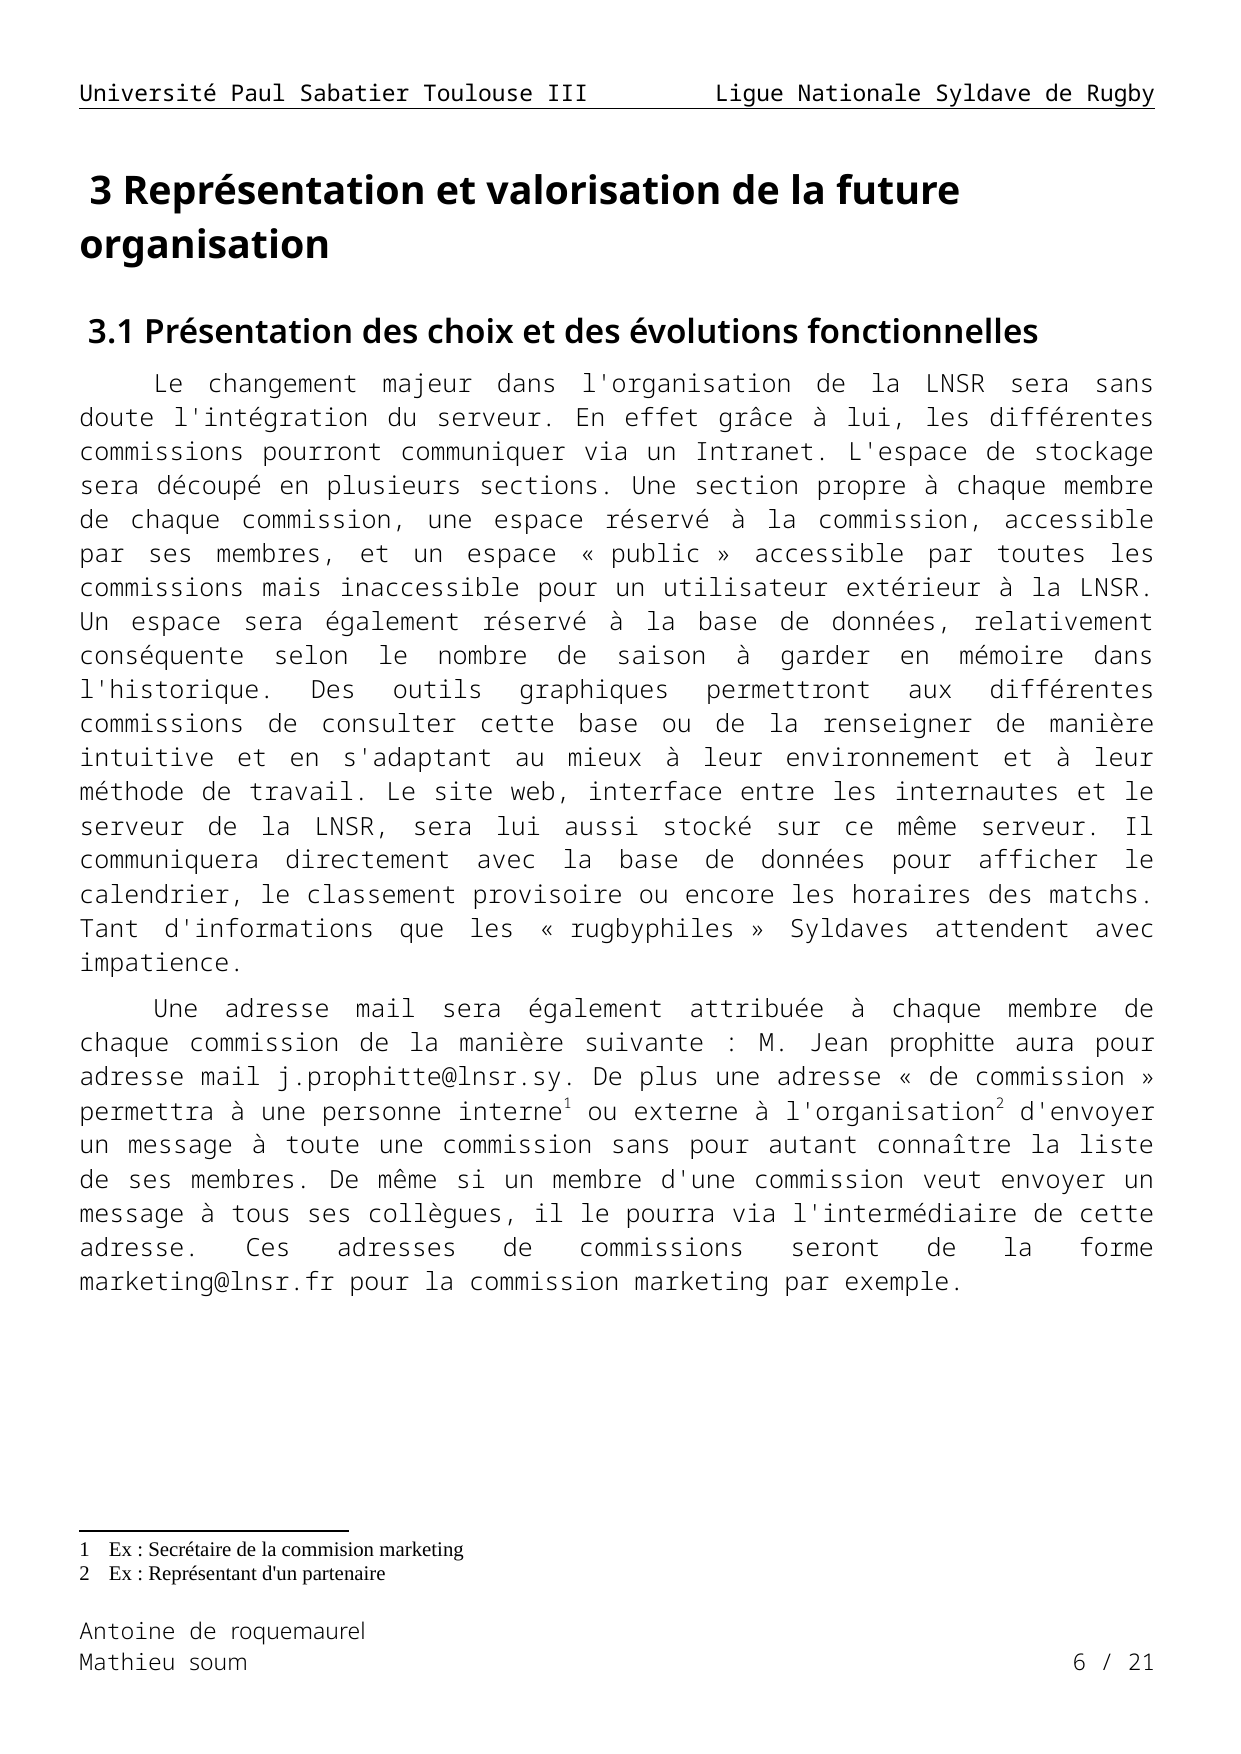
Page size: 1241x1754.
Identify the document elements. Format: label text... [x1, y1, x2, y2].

subtitle Présentation des choix et des évolutions fonctionnelles [79, 307, 1155, 353]
subtitle Représentation et valorisation de la future organisation [79, 163, 1155, 270]
text Ex : Représentant d'un partenaire [79, 1561, 1155, 1585]
text Une adresse mail sera également attribuée à chaque membre de chaque commission de la manière suivante : M. Jean prophitte aura pour adresse mail j.prophitte@lnsr.sy. De plus une adresse « de commission » permettra à une personne interne ou externe à l'organisation d'envoyer un message à toute une commission sans pour autant connaître la liste de ses membres. De même si un membre d'une commission veut envoyer un message à tous ses collègues, il le pourra via l'intermédiaire de cette adresse. Ces adresses de commissions seront de la forme marketing@lnsr.fr pour la commission marketing par exemple. [79, 991, 1155, 1297]
text Le changement majeur dans l'organisation de la LNSR sera sans doute l'intégration du serveur. En effet grâce à lui, les différentes commissions pourront communiquer via un Intranet. L'espace de stockage sera découpé en plusieurs sections. Une section propre à chaque membre de chaque commission, une espace réservé à la commission, accessible par ses membres, et un espace « public » accessible par toutes les commissions mais inaccessible pour un utilisateur extérieur à la LNSR. Un espace sera également réservé à la base de données, relativement conséquente selon le nombre de saison à garder en mémoire dans l'historique. Des outils graphiques permettront aux différentes commissions de consulter cette base ou de la renseigner de manière intuitive et en s'adaptant au mieux à leur environnement et à leur méthode de travail. Le site web, interface entre les internautes et le serveur de la LNSR, sera lui aussi stocké sur ce même serveur. Il communiquera directement avec la base de données pour afficher le calendrier, le classement provisoire ou encore les horaires des matchs. Tant d'informations que les « rugbyphiles » Syldaves attendent avec impatience. [79, 365, 1155, 978]
text Ex : Secrétaire de la commision marketing [79, 1537, 1155, 1561]
